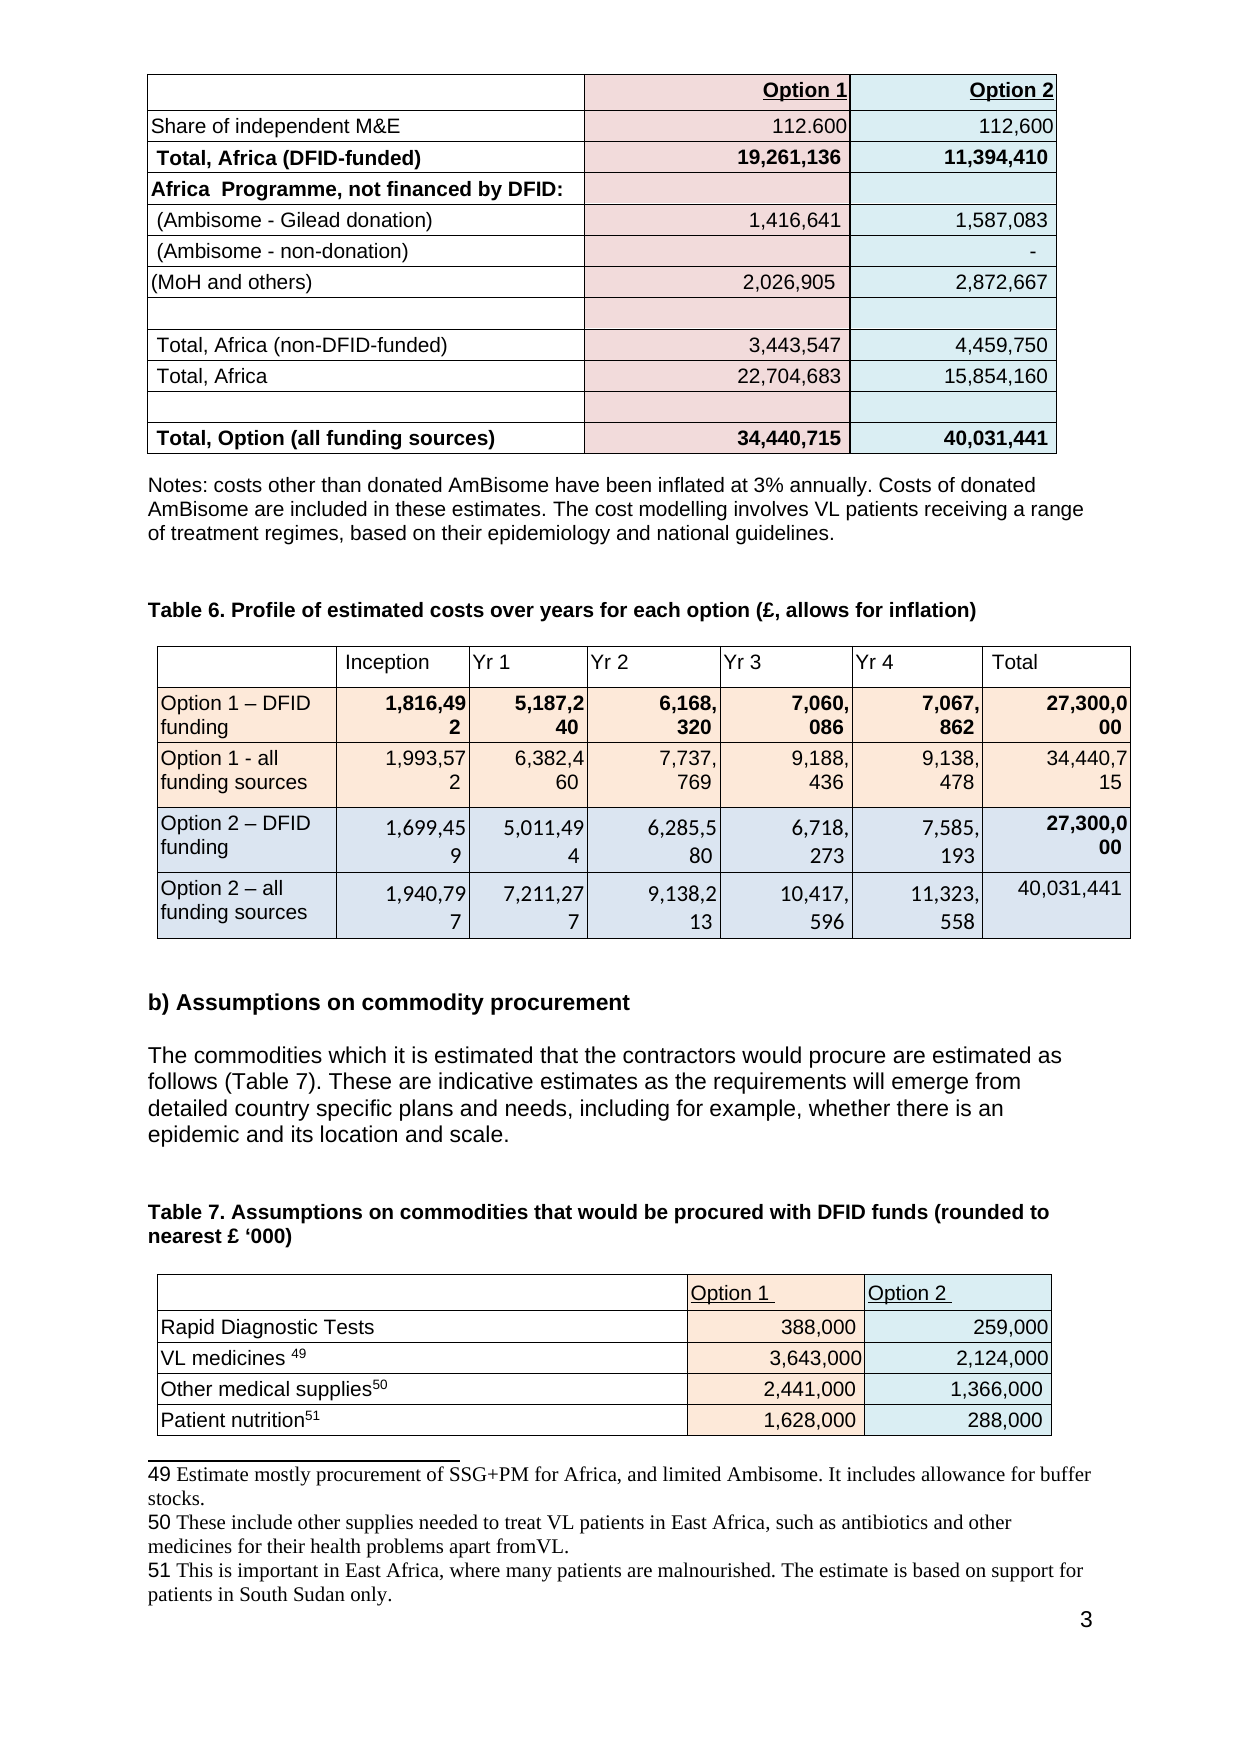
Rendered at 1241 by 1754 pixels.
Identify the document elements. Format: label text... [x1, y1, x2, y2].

table_header Yr 1 [470, 647, 587, 687]
table_cell 1,993,572 [337, 743, 469, 807]
table_header [148, 75, 584, 110]
table_cell Rapid Diagnostic Tests [158, 1311, 687, 1342]
table_cell 1,628,000 [688, 1405, 864, 1435]
table_cell 1,699,459 [337, 808, 469, 872]
table_cell 40,031,441 [983, 873, 1130, 938]
table_cell 7,067,862 [853, 688, 982, 742]
table_cell Total, Option (all funding sources) [148, 423, 584, 453]
table_cell [148, 392, 584, 422]
table_cell Patient nutrition [158, 1405, 687, 1435]
table_header Yr 2 [588, 647, 720, 687]
table_cell 1,587,083 [851, 205, 1056, 235]
table_cell (MoH and others) [148, 267, 584, 297]
table_cell 3,443,547 [585, 330, 849, 360]
table_cell [851, 298, 1056, 328]
table_header [158, 647, 336, 687]
table_cell 288,000 [865, 1405, 1051, 1435]
table_cell [851, 392, 1056, 422]
table_cell 4,459,750 [851, 330, 1056, 360]
table_cell 15,854,160 [851, 361, 1056, 391]
table_header Option 2 [865, 1275, 1051, 1310]
table_cell 34,440,715 [983, 743, 1130, 807]
table_cell 259,000 [865, 1311, 1051, 1342]
table_header Option 1 [585, 75, 849, 110]
table_cell Option 2 – DFID funding [158, 808, 336, 872]
table_cell Option 2 – all funding sources [158, 873, 336, 938]
table_cell Total, Africa (DFID-funded) [148, 142, 584, 172]
table_cell - [851, 236, 1056, 266]
table_cell 22,704,683 [585, 361, 849, 391]
table_header Inception [337, 647, 469, 687]
table_cell [148, 298, 584, 328]
table_header Option 1 [688, 1275, 864, 1310]
table_cell Total, Africa [148, 361, 584, 391]
table_header Yr 4 [853, 647, 982, 687]
table_cell 7,585,193 [853, 808, 982, 872]
text Notes: costs other than donated AmBisome have been inflated at 3% annually. Costs of donated AmBisome are included in these estimates. The cost modelling involves VL patients receiving a range of treatment regimes, based on their epidemiology and national guidelines. [148, 473, 1092, 545]
table_cell Africa Programme, not financed by DFID: [148, 173, 584, 203]
text Table 6. Profile of estimated costs over years for each option (£, allows for inflation) [148, 598, 1092, 622]
table_cell 6,382,460 [470, 743, 587, 807]
table_cell 1,366,000 [865, 1374, 1051, 1404]
table_cell 1,940,797 [337, 873, 469, 938]
table_cell 11,394,410 [851, 142, 1056, 172]
text b) Assumptions on commodity procurement [148, 989, 1092, 1016]
table_cell 27,300,000 [983, 688, 1130, 742]
table_cell 3,643,000 [688, 1343, 864, 1373]
table_cell Option 1 - all funding sources [158, 743, 336, 807]
table_cell Share of independent M&E [148, 111, 584, 141]
table_cell VL medicines [158, 1343, 687, 1373]
table_cell 11,323,558 [853, 873, 982, 938]
table_cell 2,026,905 [585, 267, 849, 297]
table_cell 9,188,436 [721, 743, 852, 807]
table_cell 40,031,441 [851, 423, 1056, 453]
table_header Total [983, 647, 1130, 687]
text The commodities which it is estimated that the contractors would procure are estimated as follows (Table 7). These are indicative estimates as the requirements will emerge from detailed country specific plans and needs, including for example, whether there is an epidemic and its location and scale. [148, 1042, 1092, 1147]
table_cell 112.600 [585, 111, 849, 141]
table_cell 5,011,494 [470, 808, 587, 872]
table_cell 27,300,000 [983, 808, 1130, 872]
table_cell 112,600 [851, 111, 1056, 141]
table_cell 2,441,000 [688, 1374, 864, 1404]
table_cell [585, 173, 849, 203]
table_cell [585, 236, 849, 266]
table_cell 388,000 [688, 1311, 864, 1342]
table_cell Other medical supplies [158, 1374, 687, 1404]
table_cell 6,168,320 [588, 688, 720, 742]
table_cell 19,261,136 [585, 142, 849, 172]
table_header Option 2 [851, 75, 1056, 110]
table_cell [851, 173, 1056, 203]
table_header Yr 3 [721, 647, 852, 687]
table_cell 34,440,715 [585, 423, 849, 453]
table_cell 9,138,478 [853, 743, 982, 807]
table_cell Total, Africa (non-DFID-funded) [148, 330, 584, 360]
table_cell 2,124,000 [865, 1343, 1051, 1373]
table_cell 6,285,580 [588, 808, 720, 872]
table_cell 7,060,086 [721, 688, 852, 742]
table_cell (Ambisome - non-donation) [148, 236, 584, 266]
table_cell 7,737,769 [588, 743, 720, 807]
table_cell 1,816,492 [337, 688, 469, 742]
table_cell 5,187,240 [470, 688, 587, 742]
table_cell 1,416,641 [585, 205, 849, 235]
table_cell [585, 298, 849, 328]
table_cell (Ambisome - Gilead donation) [148, 205, 584, 235]
table_cell Option 1 – DFID funding [158, 688, 336, 742]
table_header [158, 1275, 687, 1310]
table_cell 7,211,277 [470, 873, 587, 938]
table_cell 9,138,213 [588, 873, 720, 938]
table_cell 6,718,273 [721, 808, 852, 872]
table_cell [585, 392, 849, 422]
text Table 7. Assumptions on commodities that would be procured with DFID funds (rounded to nearest £ ‘000) [148, 1200, 1092, 1248]
table_cell 2,872,667 [851, 267, 1056, 297]
table_cell 10,417,596 [721, 873, 852, 938]
